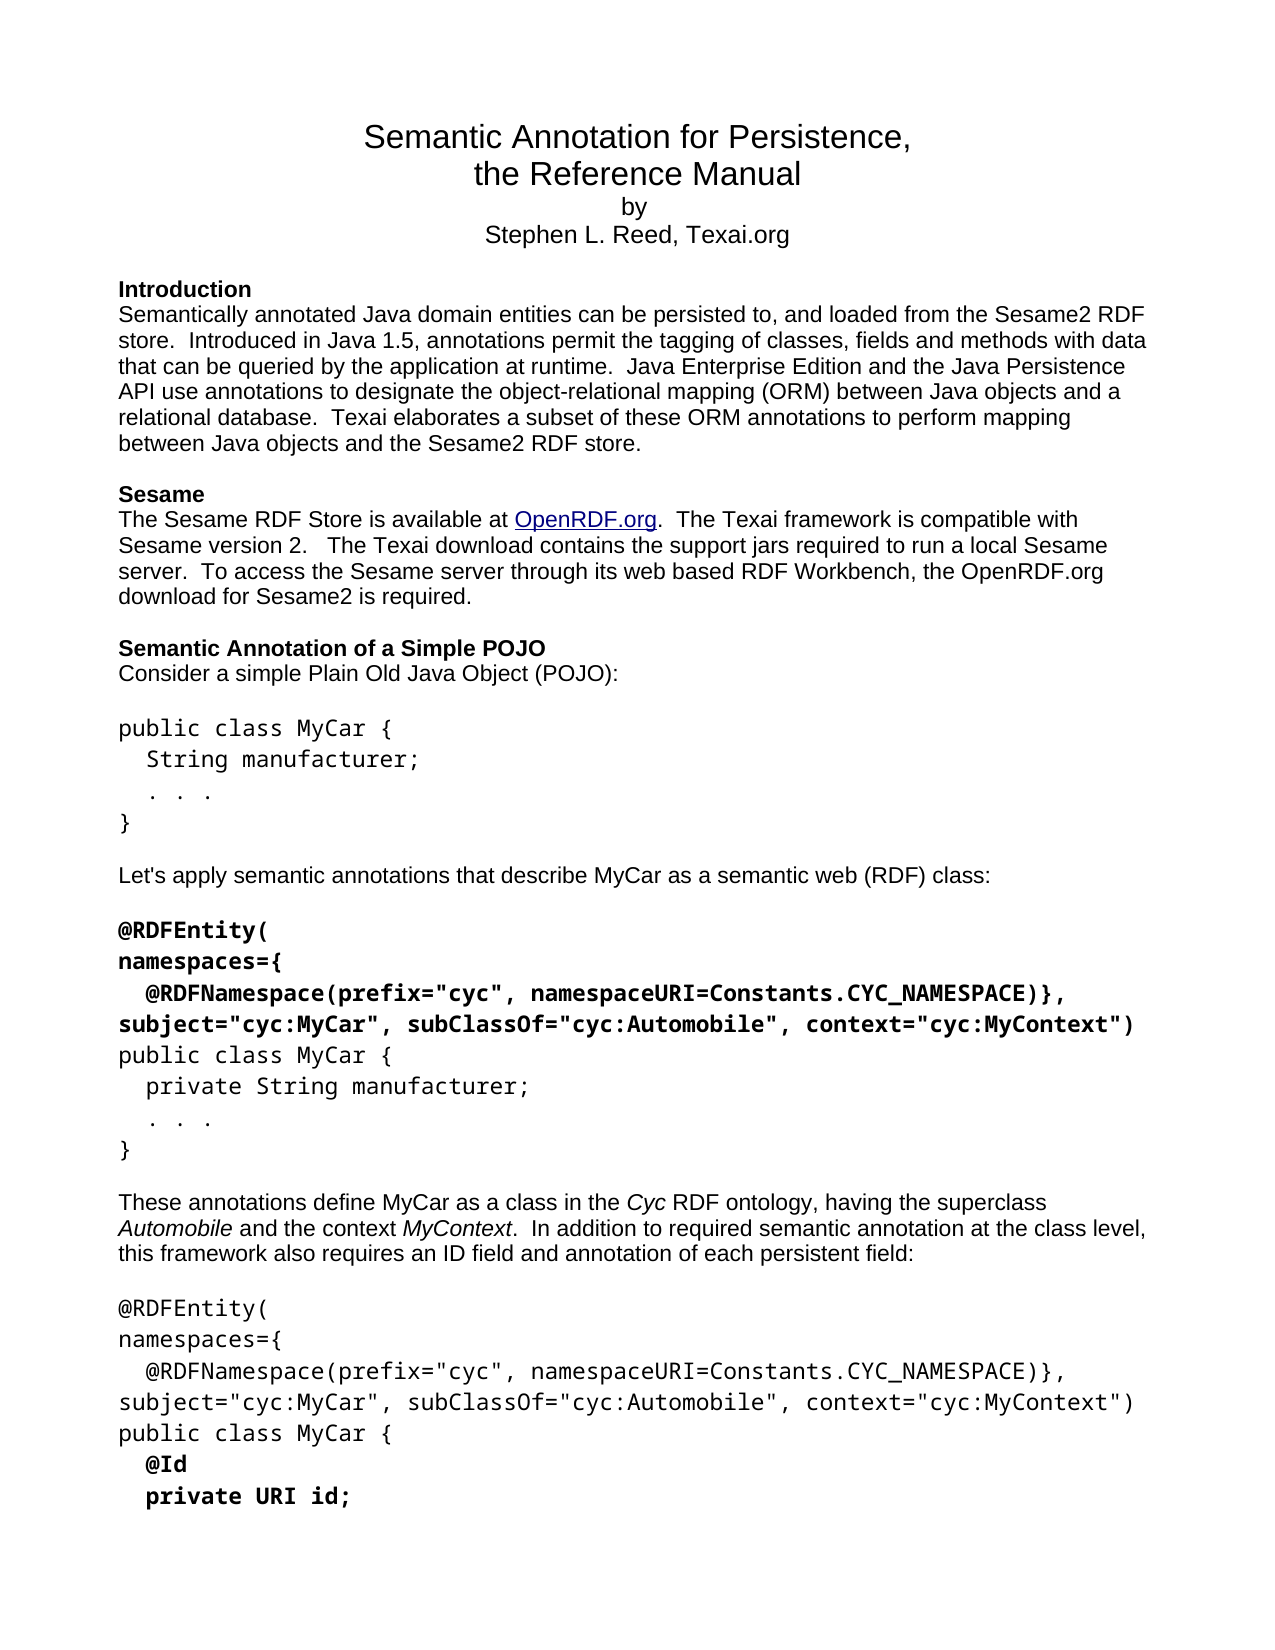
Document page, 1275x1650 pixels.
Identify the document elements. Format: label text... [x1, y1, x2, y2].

text These annotations define MyCar as a class in the Cyc RDF ontology, having the superclass Automobile and the context MyContext. In addition to required semantic annotation at the class level, this framework also requires an ID field and annotation of each persistent field: [118, 1189, 1157, 1266]
text The Sesame RDF Store is available at OpenRDF.org. The Texai framework is compatible with Sesame version 2. The Texai download contains the support jars required to run a local Sesame server. To access the Sesame server through its web based RDF Workbench, the OpenRDF.org download for Sesame2 is required. [118, 507, 1157, 609]
text private String manufacturer; [118, 1070, 1157, 1101]
text public class MyCar { [118, 1039, 1157, 1070]
text Introduction [118, 276, 1157, 302]
text by [118, 193, 1157, 221]
text } [118, 806, 1157, 837]
text namespaces={ [118, 1323, 1157, 1354]
text public class MyCar { [118, 1417, 1157, 1448]
text Semantic Annotation of a Simple POJO [118, 635, 1157, 661]
text subject="cyc:MyCar", subClassOf="cyc:Automobile", context="cyc:MyContext") [118, 1386, 1157, 1417]
text @RDFNamespace(prefix="cyc", namespaceURI=Constants.CYC_NAMESPACE)}, [118, 976, 1157, 1008]
text Sesame [118, 481, 1157, 507]
text . . . [118, 774, 1157, 806]
text String manufacturer; [118, 743, 1157, 774]
text @RDFNamespace(prefix="cyc", namespaceURI=Constants.CYC_NAMESPACE)}, [118, 1354, 1157, 1386]
text @Id [118, 1448, 1157, 1479]
text @RDFEntity( [118, 1292, 1157, 1323]
text Consider a simple Plain Old Java Object (POJO): [118, 661, 1157, 686]
text the Reference Manual [118, 155, 1157, 193]
text } [118, 1133, 1157, 1164]
text Semantic Annotation for Persistence, [118, 118, 1157, 155]
text Semantically annotated Java domain entities can be persisted to, and loaded from the Sesame2 RDF store. Introduced in Java 1.5, annotations permit the tagging of classes, fields and methods with data that can be queried by the application at runtime. Java Enterprise Edition and the Java Persistence API use annotations to designate the object-relational mapping (ORM) between Java objects and a relational database. Texai elaborates a subset of these ORM annotations to perform mapping between Java objects and the Sesame2 RDF store. [118, 302, 1157, 456]
text namespaces={ [118, 945, 1157, 976]
text . . . [118, 1101, 1157, 1133]
text Stephen L. Reed, Texai.org [118, 221, 1157, 248]
text Let's apply semantic annotations that describe MyCar as a semantic web (RDF) class: [118, 863, 1157, 888]
text public class MyCar { [118, 712, 1157, 743]
text private URI id; [118, 1479, 1157, 1511]
text subject="cyc:MyCar", subClassOf="cyc:Automobile", context="cyc:MyContext") [118, 1008, 1157, 1039]
text @RDFEntity( [118, 914, 1157, 945]
